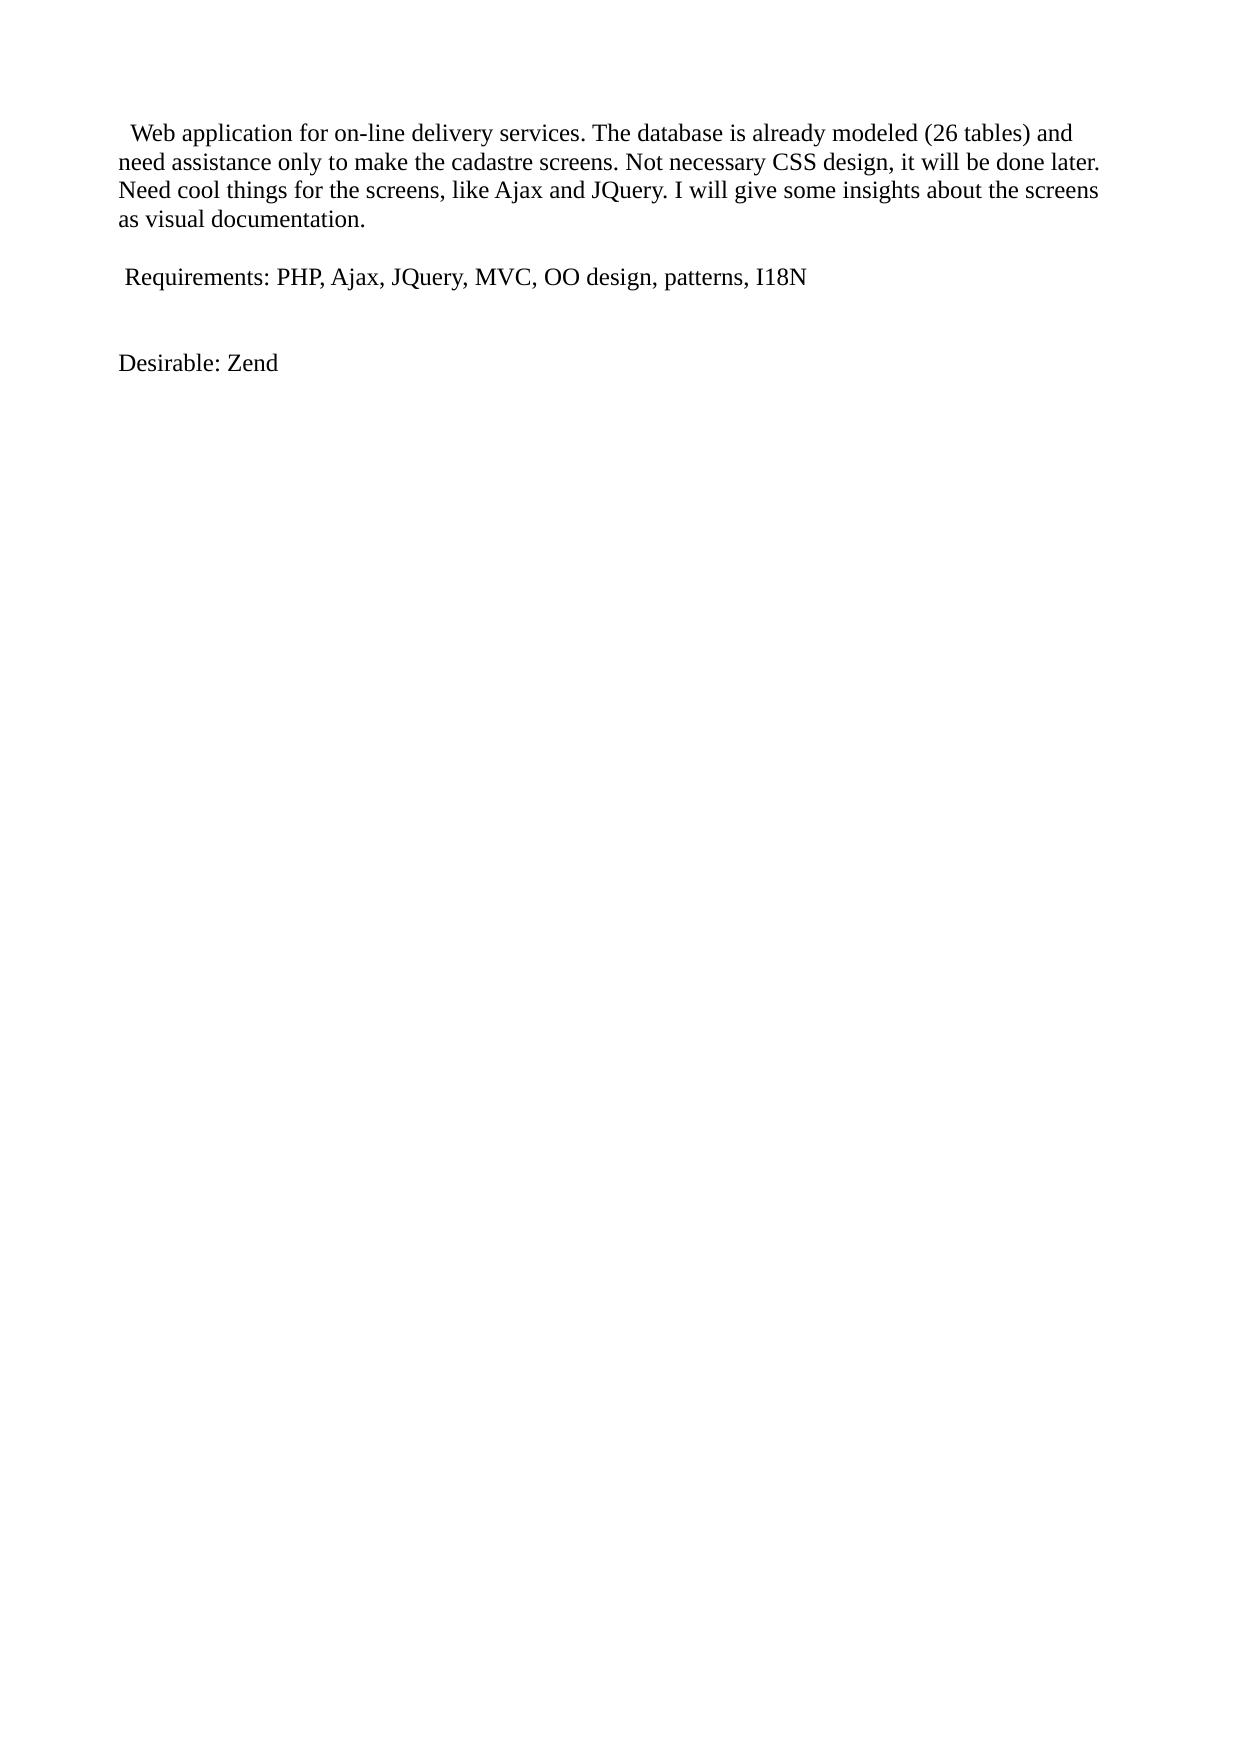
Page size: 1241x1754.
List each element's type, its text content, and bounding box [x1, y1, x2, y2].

text Web application for on-line delivery services. The database is already modeled (26 tables) and need assistance only to make the cadastre screens. Not necessary CSS design, it will be done later. Need cool things for the screens, like Ajax and JQuery. I will give some insights about the screens as visual documentation. [118, 118, 1122, 233]
text Requirements: PHP, Ajax, JQuery, MVC, OO design, patterns, I18N [118, 262, 1122, 291]
text Desirable: Zend [118, 348, 1122, 377]
